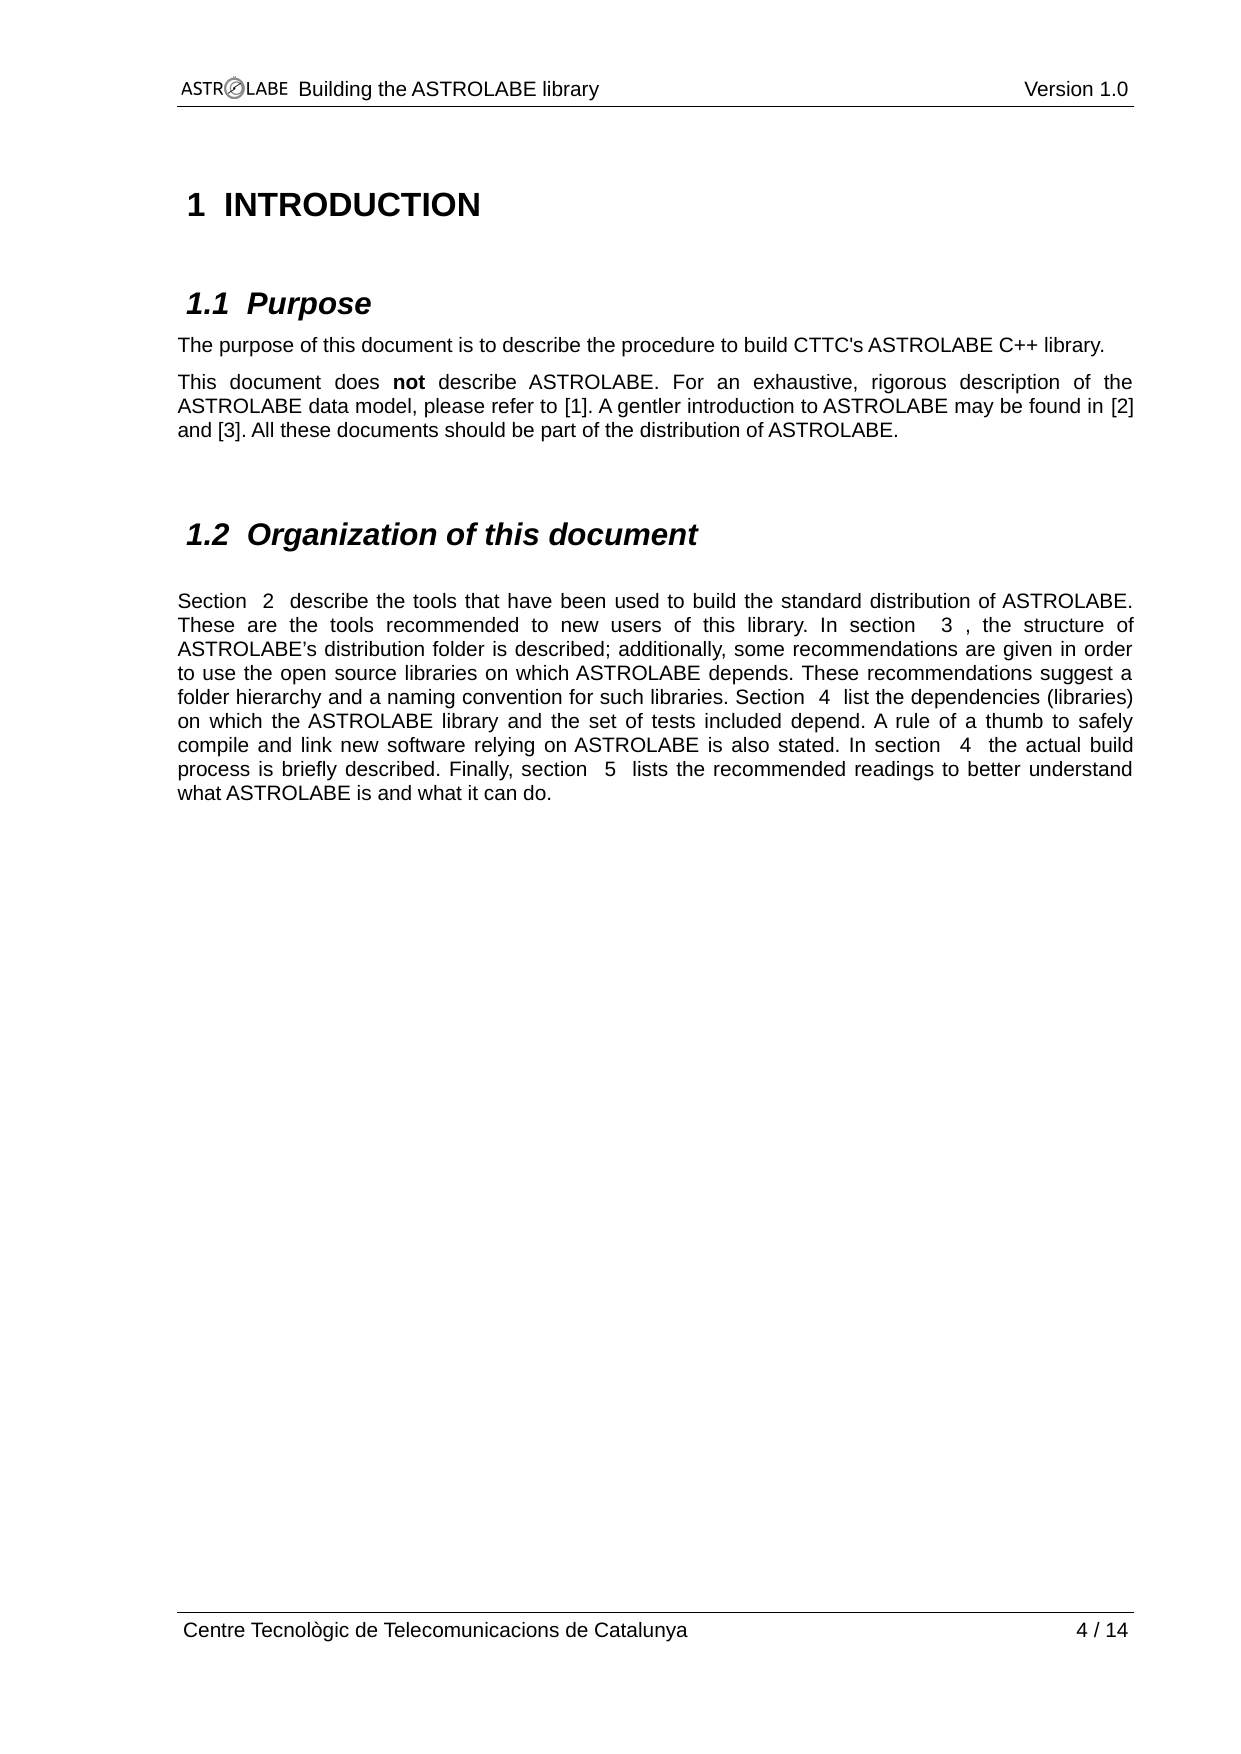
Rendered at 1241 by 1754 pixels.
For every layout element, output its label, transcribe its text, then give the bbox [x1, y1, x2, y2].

text The purpose of this document is to describe the procedure to build CTTC's ASTROLABE C++ library. [177, 333, 1134, 357]
picture [181, 76, 288, 99]
text Section 2 describe the tools that have been used to build the standard distribution of ASTROLABE. These are the tools recommended to new users of this library. In section 3, the structure of ASTROLABE’s distribution folder is described; additionally, some recommendations are given in order to use the open source libraries on which ASTROLABE depends. These recommendations suggest a folder hierarchy and a naming convention for such libraries. Section 4 list the dependencies (libraries) on which the ASTROLABE library and the set of tests included depend. A rule of a thumb to safely compile and link new software relying on ASTROLABE is also stated. In section 4 the actual build process is briefly described. Finally, section 5 lists the recommended readings to better understand what ASTROLABE is and what it can do. [177, 589, 1134, 805]
subtitle INTRODUCTION [177, 185, 1134, 223]
text This document does not describe ASTROLABE. For an exhaustive, rigorous description of the ASTROLABE data model, please refer to [1]. A gentler introduction to ASTROLABE may be found in [2] and [3]. All these documents should be part of the distribution of ASTROLABE. [177, 370, 1134, 442]
subtitle Purpose [177, 285, 1134, 321]
subtitle Organization of this document [177, 516, 1134, 552]
